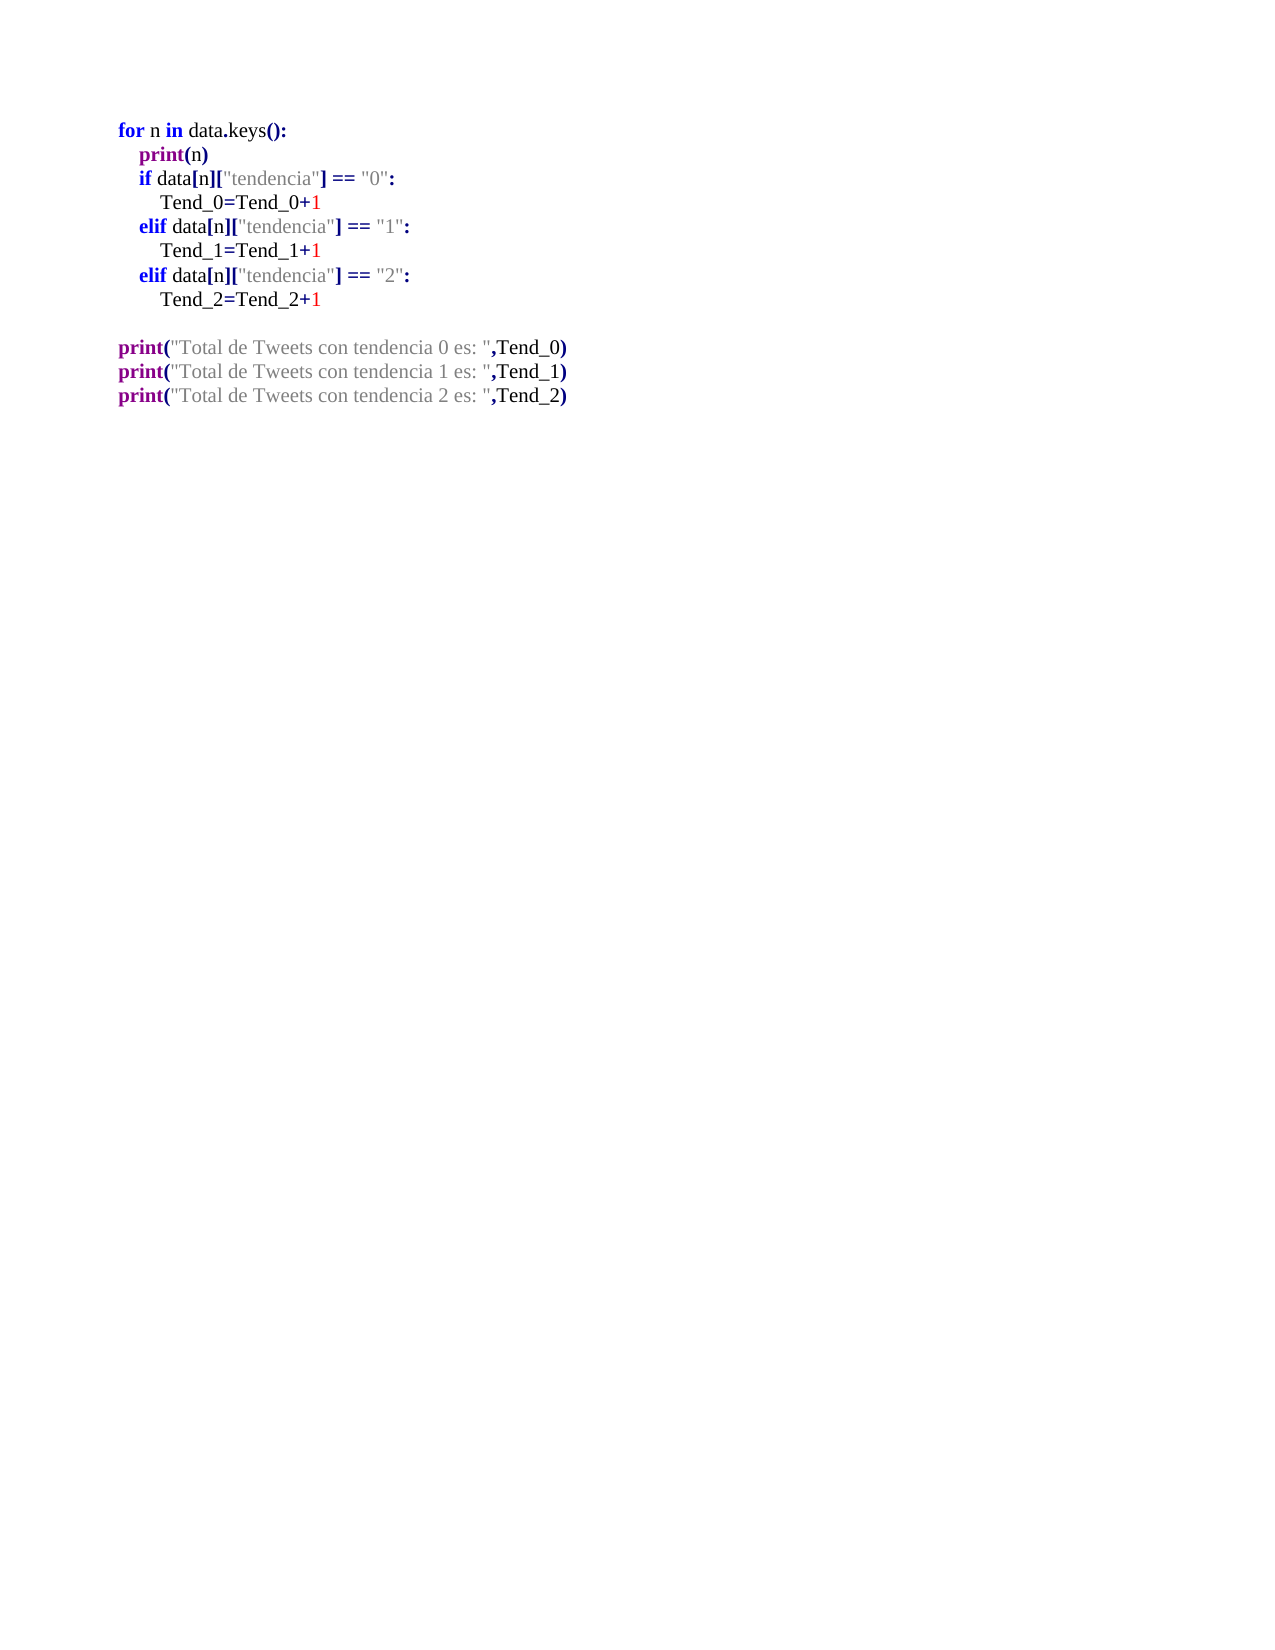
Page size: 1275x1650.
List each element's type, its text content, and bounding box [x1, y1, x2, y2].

text print("Total de Tweets con tendencia 1 es: ",Tend_1) [118, 359, 1157, 383]
text Tend_0=Tend_0+1 [118, 190, 1157, 214]
text elif data[n]["tendencia"] == "1": [118, 214, 1157, 238]
text print(n) [118, 142, 1157, 166]
text Tend_1=Tend_1+1 [118, 238, 1157, 262]
text Tend_2=Tend_2+1 [118, 287, 1157, 311]
text print("Total de Tweets con tendencia 2 es: ",Tend_2) [118, 383, 1157, 407]
text elif data[n]["tendencia"] == "2": [118, 262, 1157, 287]
text for n in data.keys(): [118, 118, 1157, 142]
text print("Total de Tweets con tendencia 0 es: ",Tend_0) [118, 335, 1157, 359]
text if data[n]["tendencia"] == "0": [118, 166, 1157, 190]
